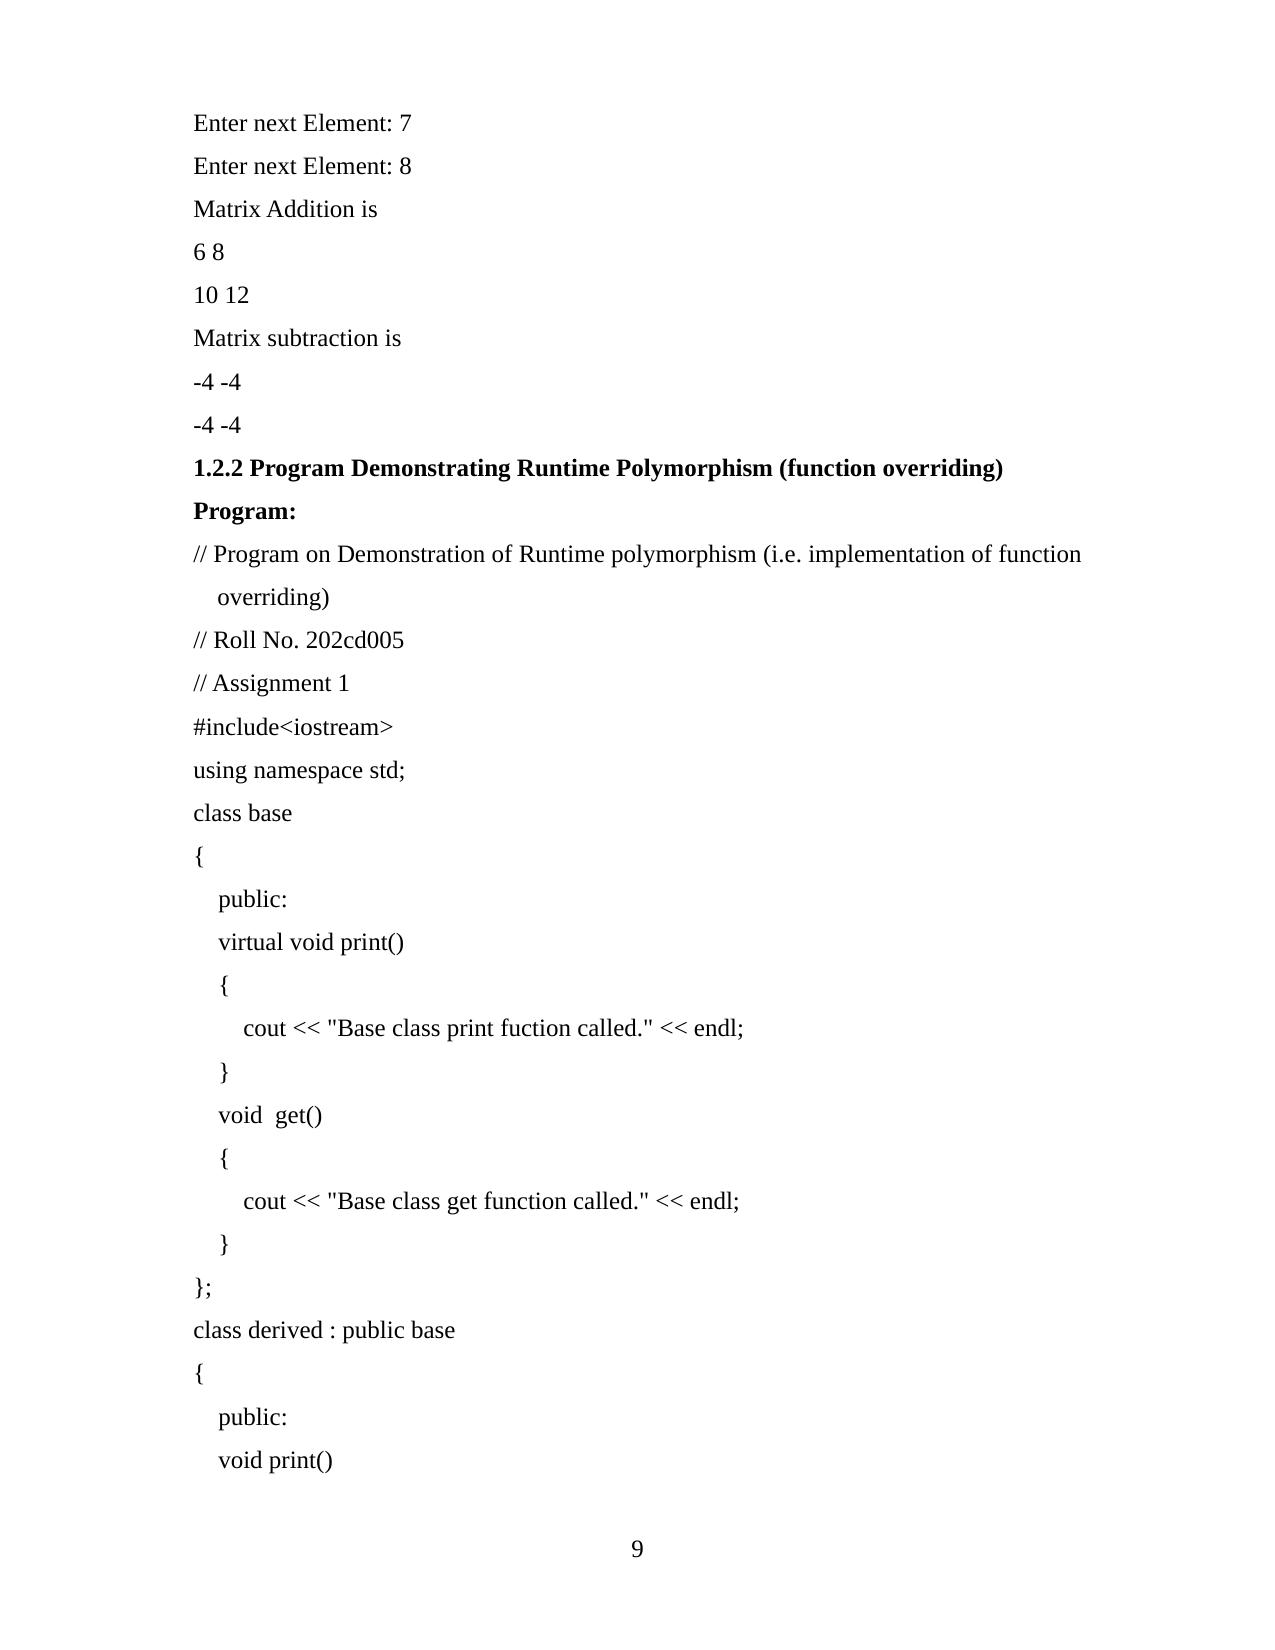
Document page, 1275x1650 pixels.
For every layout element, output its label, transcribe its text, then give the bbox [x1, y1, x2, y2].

text { [118, 1358, 1157, 1387]
text void print() [118, 1445, 1157, 1473]
text -4 -4 [118, 410, 1157, 438]
text } [118, 1057, 1157, 1085]
text #include<iostream> [118, 712, 1157, 740]
text { [118, 841, 1157, 870]
text // Program on Demonstration of Runtime polymorphism (i.e. implementation of function overriding) [118, 539, 1157, 611]
text } [118, 1229, 1157, 1258]
text { [118, 1143, 1157, 1172]
text void get() [118, 1100, 1157, 1128]
text Matrix Addition is [118, 194, 1157, 223]
text public: [118, 884, 1157, 913]
text // Assignment 1 [118, 668, 1157, 697]
text { [118, 970, 1157, 999]
text -4 -4 [118, 367, 1157, 395]
text class base [118, 798, 1157, 827]
text virtual void print() [118, 927, 1157, 956]
text Enter next Element: 7 [118, 108, 1157, 137]
text public: [118, 1402, 1157, 1430]
text cout << "Base class get function called." << endl; [118, 1186, 1157, 1215]
text 10 12 [118, 280, 1157, 309]
text using namespace std; [118, 755, 1157, 783]
text Matrix subtraction is [118, 323, 1157, 352]
text cout << "Base class print fuction called." << endl; [118, 1013, 1157, 1042]
text Program: [118, 496, 1157, 525]
text 1.2.2 Program Demonstrating Runtime Polymorphism (function overriding) [118, 453, 1157, 482]
text // Roll No. 202cd005 [118, 625, 1157, 654]
text }; [118, 1272, 1157, 1301]
text Enter next Element: 8 [118, 151, 1157, 180]
text class derived : public base [118, 1315, 1157, 1344]
text 6 8 [118, 237, 1157, 266]
